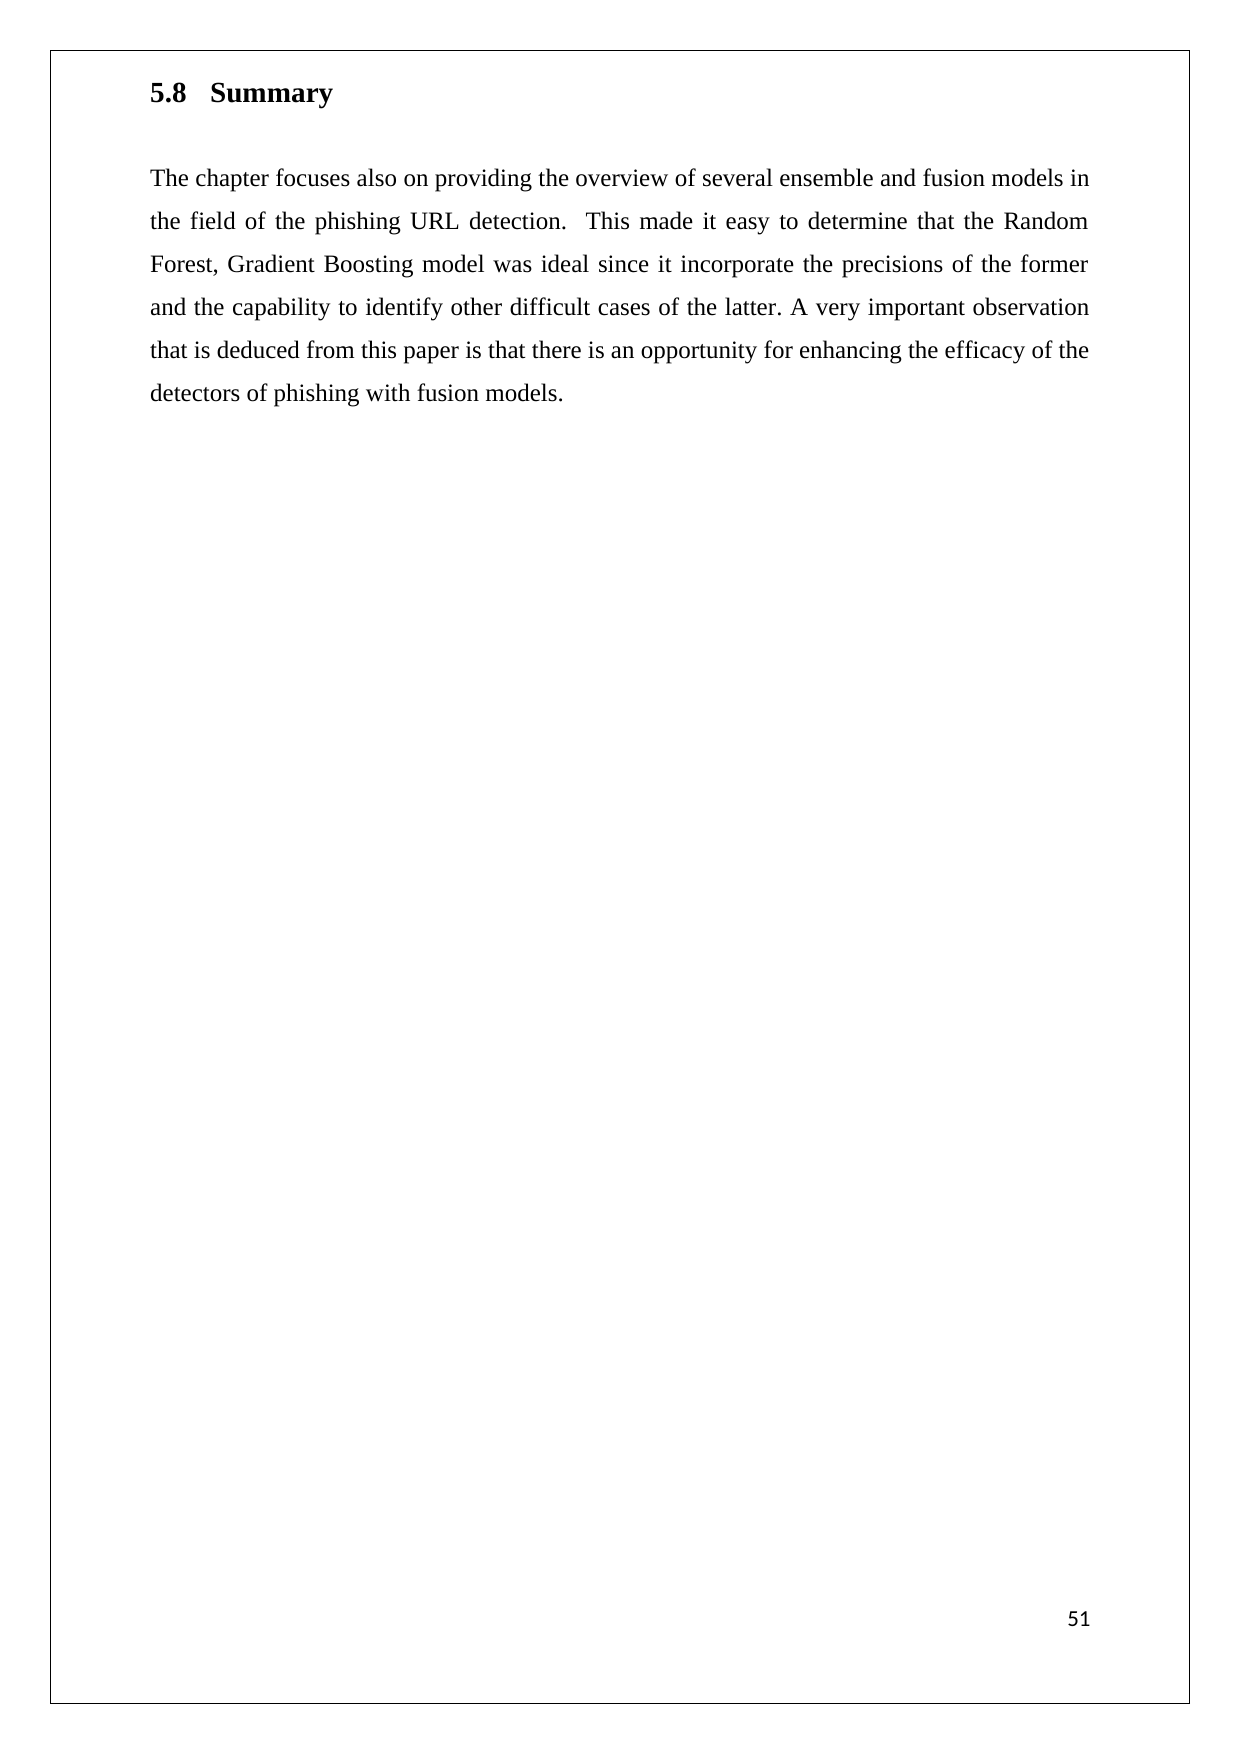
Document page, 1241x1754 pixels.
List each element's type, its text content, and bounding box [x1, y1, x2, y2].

text The chapter focuses also on providing the overview of several ensemble and fusion models in the field of the phishing URL detection. This made it easy to determine that the Random Forest, Gradient Boosting model was ideal since it incorporate the precisions of the former and the capability to identify other difficult cases of the latter. A very important observation that is deduced from this paper is that there is an opportunity for enhancing the efficacy of the detectors of phishing with fusion models. [150, 163, 1090, 407]
subtitle Summary [150, 75, 1090, 108]
